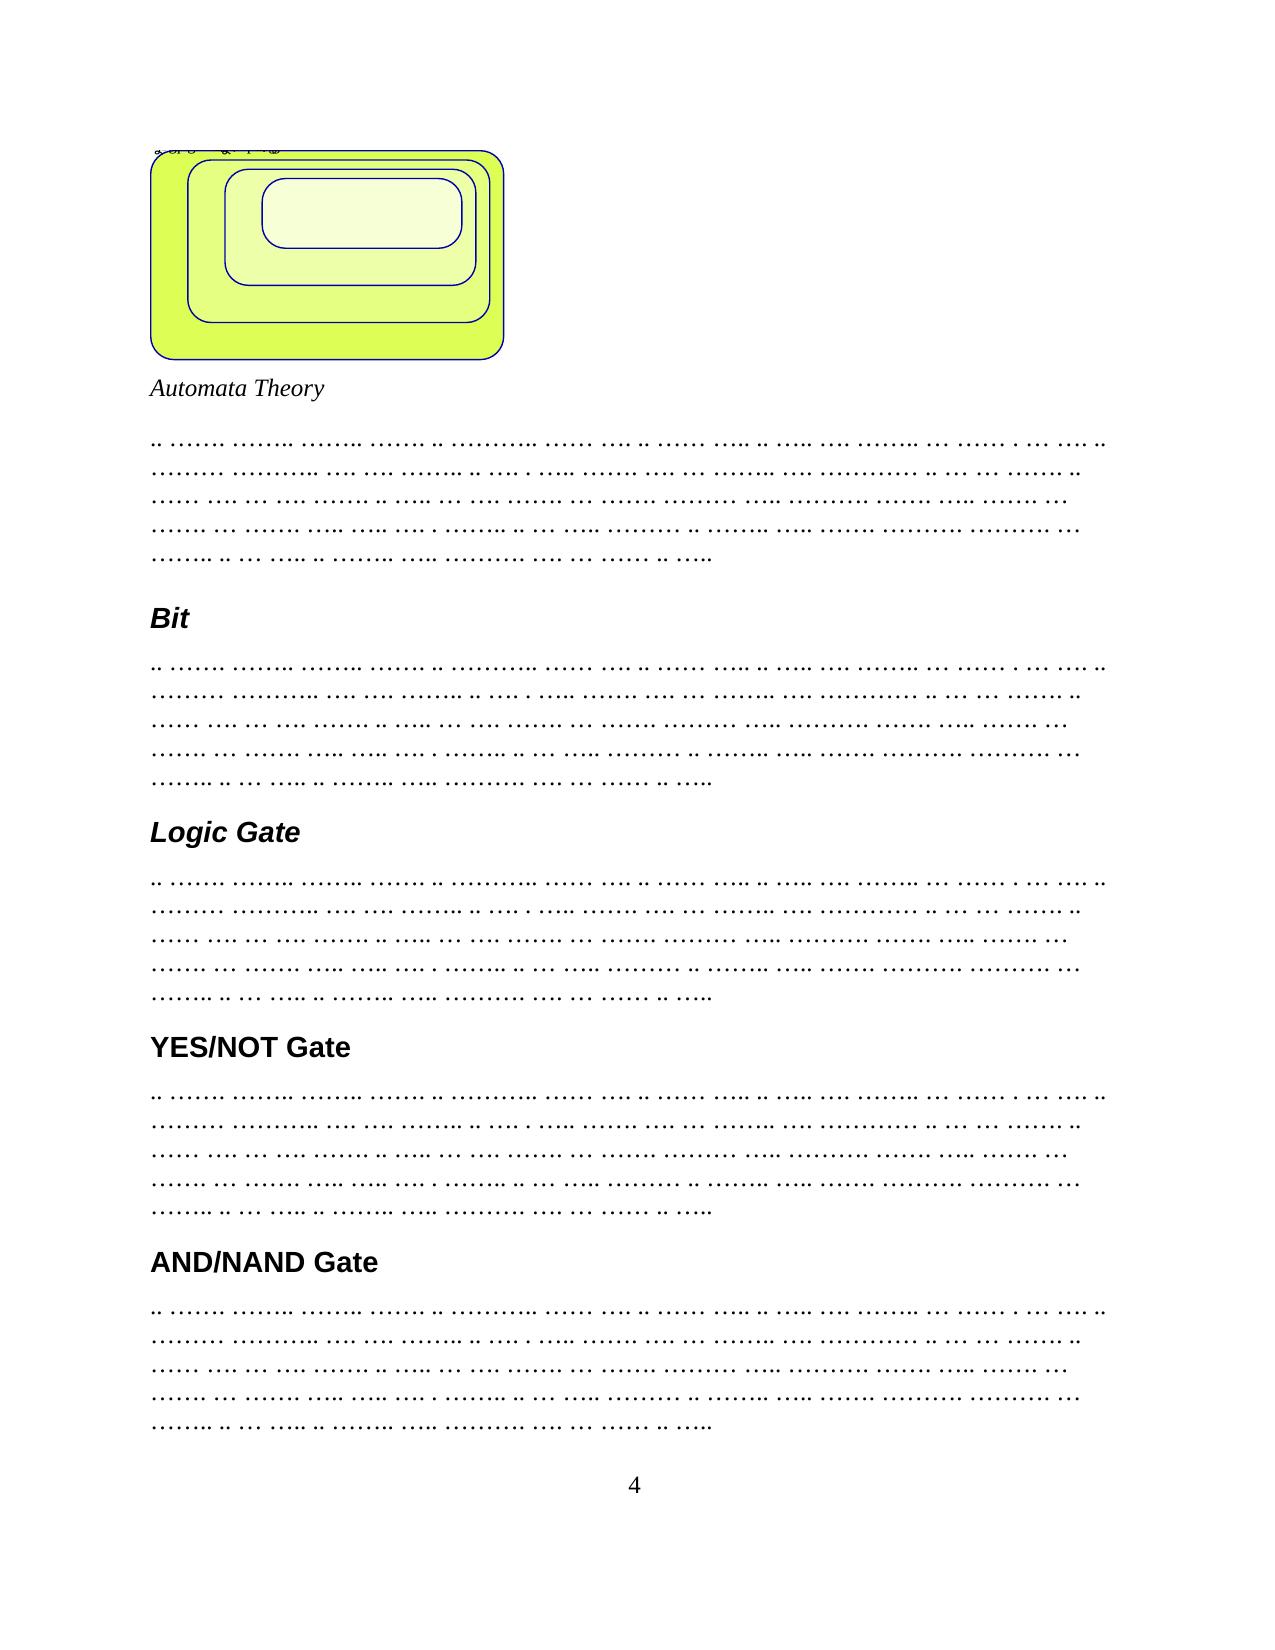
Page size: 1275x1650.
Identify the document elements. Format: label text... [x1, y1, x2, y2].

text .. ……. …….. …….. ……. .. ……….. …… …. .. …… ….. .. ….. …. …….. … …… . … …. .. ……… ……….. …. …. …….. .. …. . ….. ……. …. … …….. …. ………… .. … … ……. .. …… …. … …. ……. .. ….. … …. ……. … ……. ……… ….. ………. ……. ….. ……. … ……. … ……. ….. ….. …. . …….. .. … ….. ……… .. …….. ….. ……. ………. ………. … …….. .. … ….. .. …….. ….. ………. …. … …… .. ….. [150, 423, 1125, 567]
subtitle Bit [150, 601, 1125, 634]
text Automata Theory [150, 373, 1125, 402]
subtitle Logic Gate [150, 816, 1125, 849]
text .. ……. …….. …….. ……. .. ……….. …… …. .. …… ….. .. ….. …. …….. … …… . … …. .. ……… ……….. …. …. …….. .. …. . ….. ……. …. … …….. …. ………… .. … … ……. .. …… …. … …. ……. .. ….. … …. ……. … ……. ……… ….. ………. ……. ….. ……. … ……. … ……. ….. ….. …. . …….. .. … ….. ……… .. …….. ….. ……. ………. ………. … …….. .. … ….. .. …….. ….. ………. …. … …… .. ….. [150, 1076, 1125, 1220]
text .. ……. …….. …….. ……. .. ……….. …… …. .. …… ….. .. ….. …. …….. … …… . … …. .. ……… ……….. …. …. …….. .. …. . ….. ……. …. … …….. …. ………… .. … … ……. .. …… …. … …. ……. .. ….. … …. ……. … ……. ……… ….. ………. ……. ….. ……. … ……. … ……. ….. ….. …. . …….. .. … ….. ……… .. …….. ….. ……. ………. ………. … …….. .. … ….. .. …….. ….. ………. …. … …… .. ….. [150, 862, 1125, 1005]
subtitle YES/NOT Gate [150, 1030, 1125, 1064]
subtitle AND/NAND Gate [150, 1245, 1125, 1279]
text .. ……. …….. …….. ……. .. ……….. …… …. .. …… ….. .. ….. …. …….. … …… . … …. .. ……… ……….. …. …. …….. .. …. . ….. ……. …. … …….. …. ………… .. … … ……. .. …… …. … …. ……. .. ….. … …. ……. … ……. ……… ….. ………. ……. ….. ……. … ……. … ……. ….. ….. …. . …….. .. … ….. ……… .. …….. ….. ……. ………. ………. … …….. .. … ….. .. …….. ….. ………. …. … …… .. ….. [150, 647, 1125, 791]
text .. ……. …….. …….. ……. .. ……….. …… …. .. …… ….. .. ….. …. …….. … …… . … …. .. ……… ……….. …. …. …….. .. …. . ….. ……. …. … …….. …. ………… .. … … ……. .. …… …. … …. ……. .. ….. … …. ……. … ……. ……… ….. ………. ……. ….. ……. … ……. … ……. ….. ….. …. . …….. .. … ….. ……… .. …….. ….. ……. ………. ………. … …….. .. … ….. .. …….. ….. ………. …. … …… .. ….. [150, 1291, 1125, 1435]
